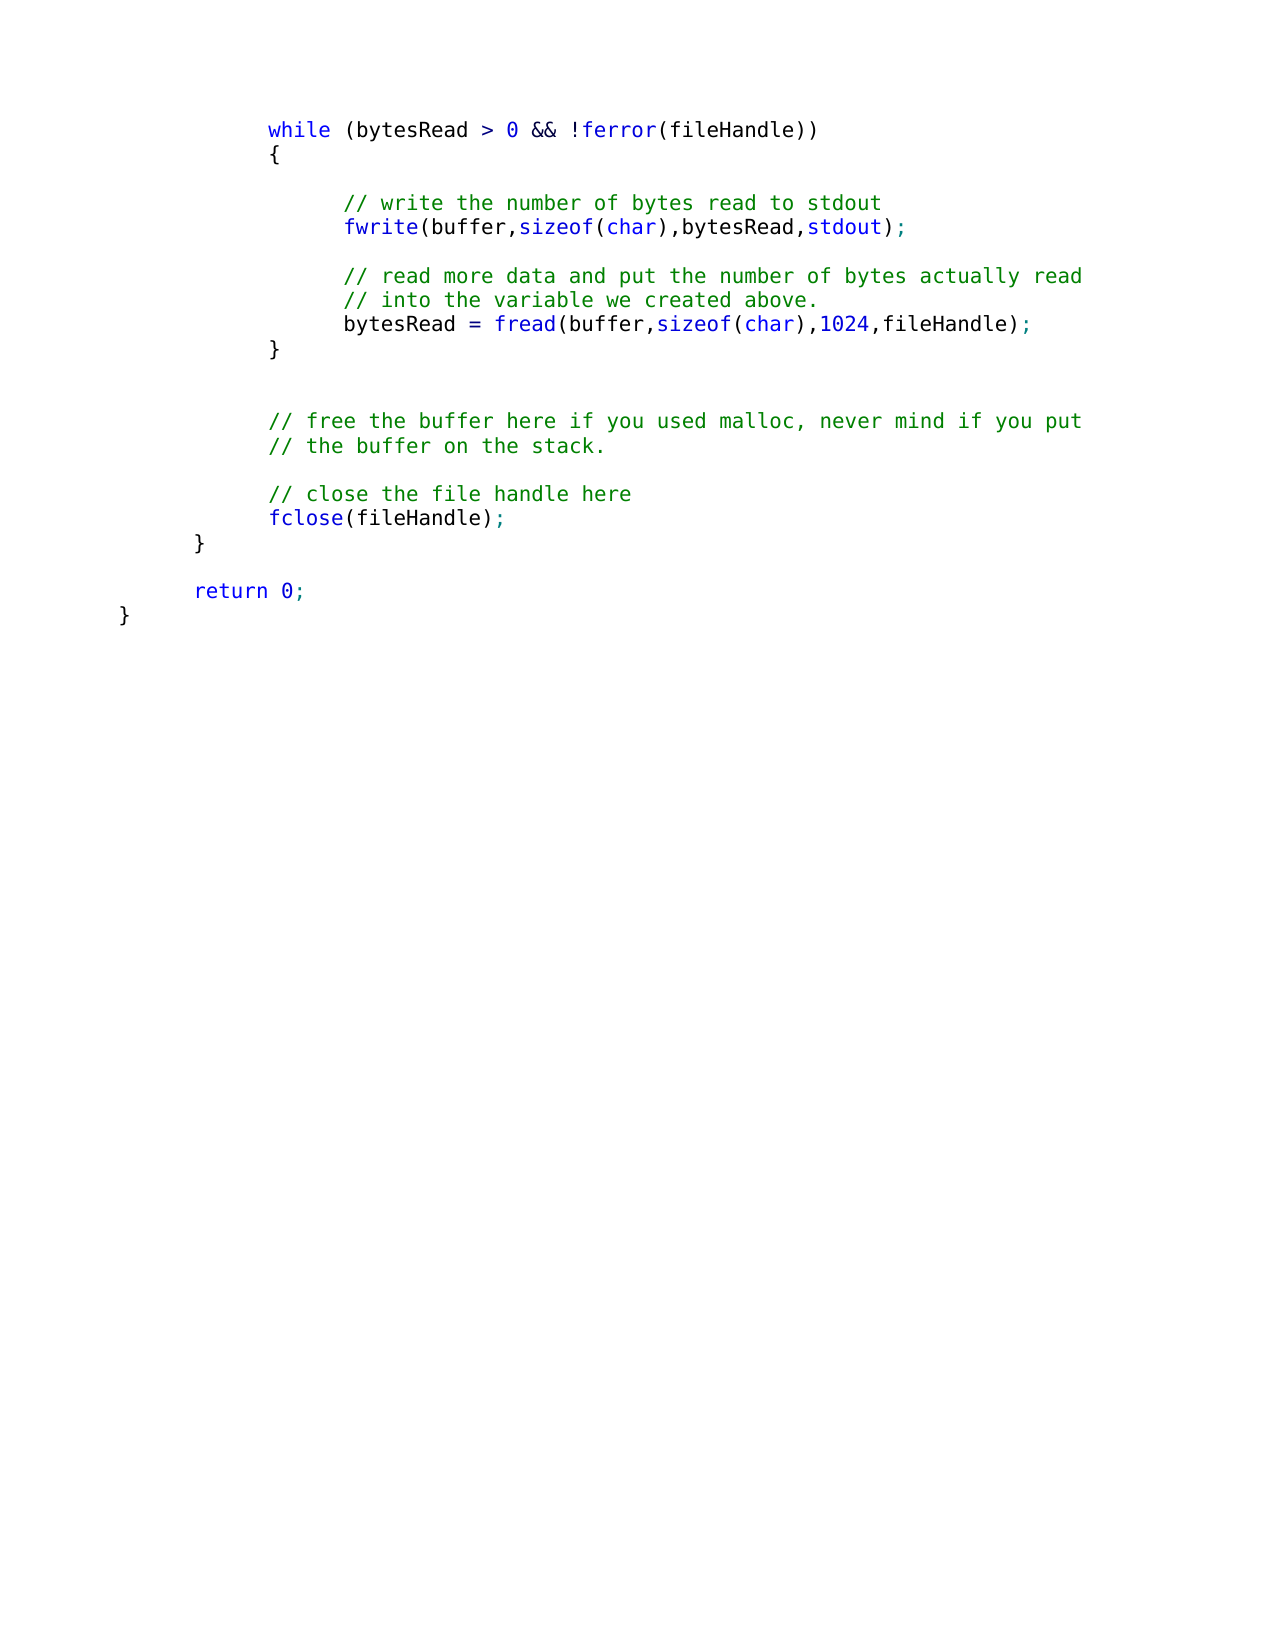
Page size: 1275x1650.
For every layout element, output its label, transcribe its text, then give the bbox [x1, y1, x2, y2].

text while (bytesRead > 0 && !ferror(fileHandle)) [118, 118, 1157, 142]
text } [118, 337, 1157, 361]
text // close the file handle here [118, 482, 1157, 506]
text // into the variable we created above. [118, 288, 1157, 312]
text return 0; [118, 579, 1157, 603]
text { [118, 142, 1157, 167]
text } [118, 603, 1157, 628]
text // read more data and put the number of bytes actually read [118, 264, 1157, 288]
text // write the number of bytes read to stdout [118, 191, 1157, 215]
text } [118, 531, 1157, 555]
text // the buffer on the stack. [118, 434, 1157, 458]
text fclose(fileHandle); [118, 506, 1157, 531]
text // free the buffer here if you used malloc, never mind if you put [118, 409, 1157, 434]
text fwrite(buffer,sizeof(char),bytesRead,stdout); [118, 215, 1157, 239]
text bytesRead = fread(buffer,sizeof(char),1024,fileHandle); [118, 312, 1157, 337]
